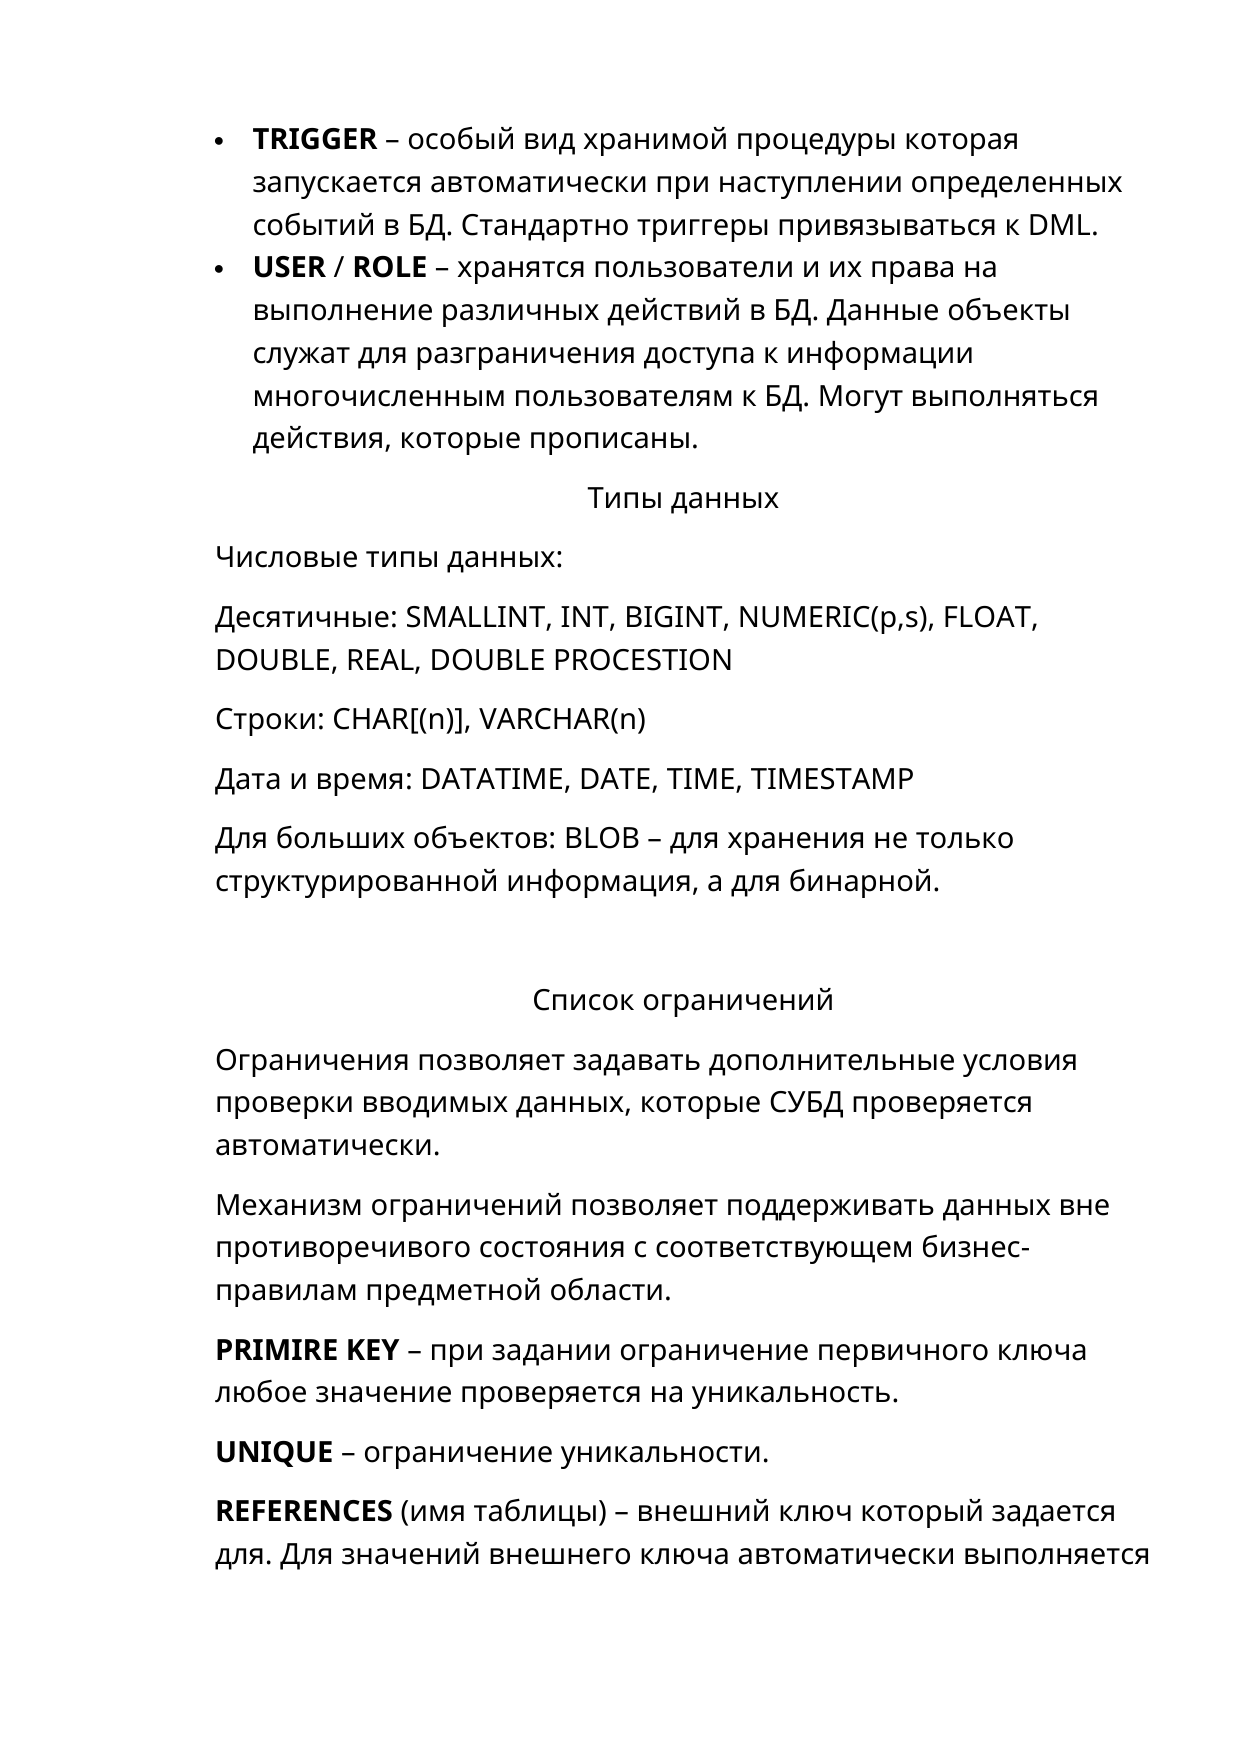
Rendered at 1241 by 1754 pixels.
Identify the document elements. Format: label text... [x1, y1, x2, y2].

text Типы данных [215, 477, 1152, 517]
text REFERENCES (имя таблицы) – внешний ключ который задается для. Для значений внешнего ключа автоматически выполняется [215, 1491, 1152, 1573]
text Для больших объектов: BLOB – для хранения не только структурированной информация, а для бинарной. [215, 817, 1152, 900]
text Десятичные: SMALLINT, INT, BIGINT, NUMERIC(p,s), FLOAT, DOUBLE, REAL, DOUBLE PROCESTION [215, 596, 1152, 679]
text Строки: CHAR[(n)], VARCHAR(n) [215, 698, 1152, 738]
text Числовые типы данных: [215, 537, 1152, 576]
text Список ограничений [215, 979, 1152, 1019]
text Ограничения позволяет задавать дополнительные условия проверки вводимых данных, которые СУБД проверяется автоматически. [215, 1039, 1152, 1164]
text PRIMIRE KEY – при задании ограничение первичного ключа любое значение проверяется на уникальность. [215, 1329, 1152, 1411]
list USER / ROLE – хранятся пользователи и их права на выполнение различных действий в БД. Данные объекты служат для разграничения доступа к информации многочисленным пользователям к БД. Могут выполняться действия, которые прописаны. [215, 247, 1152, 457]
text Механизм ограничений позволяет поддерживать данных вне противоречивого состояния с соответствующем бизнес-правилам предметной области. [215, 1184, 1152, 1309]
text Дата и время: DATATIME, DATE, TIME, TIMESTAMP [215, 758, 1152, 798]
text UNIQUE – ограничение уникальности. [215, 1431, 1152, 1471]
list TRIGGER – особый вид хранимой процедуры которая запускается автоматически при наступлении определенных событий в БД. Стандартно триггеры привязываться к DML. [215, 118, 1152, 243]
